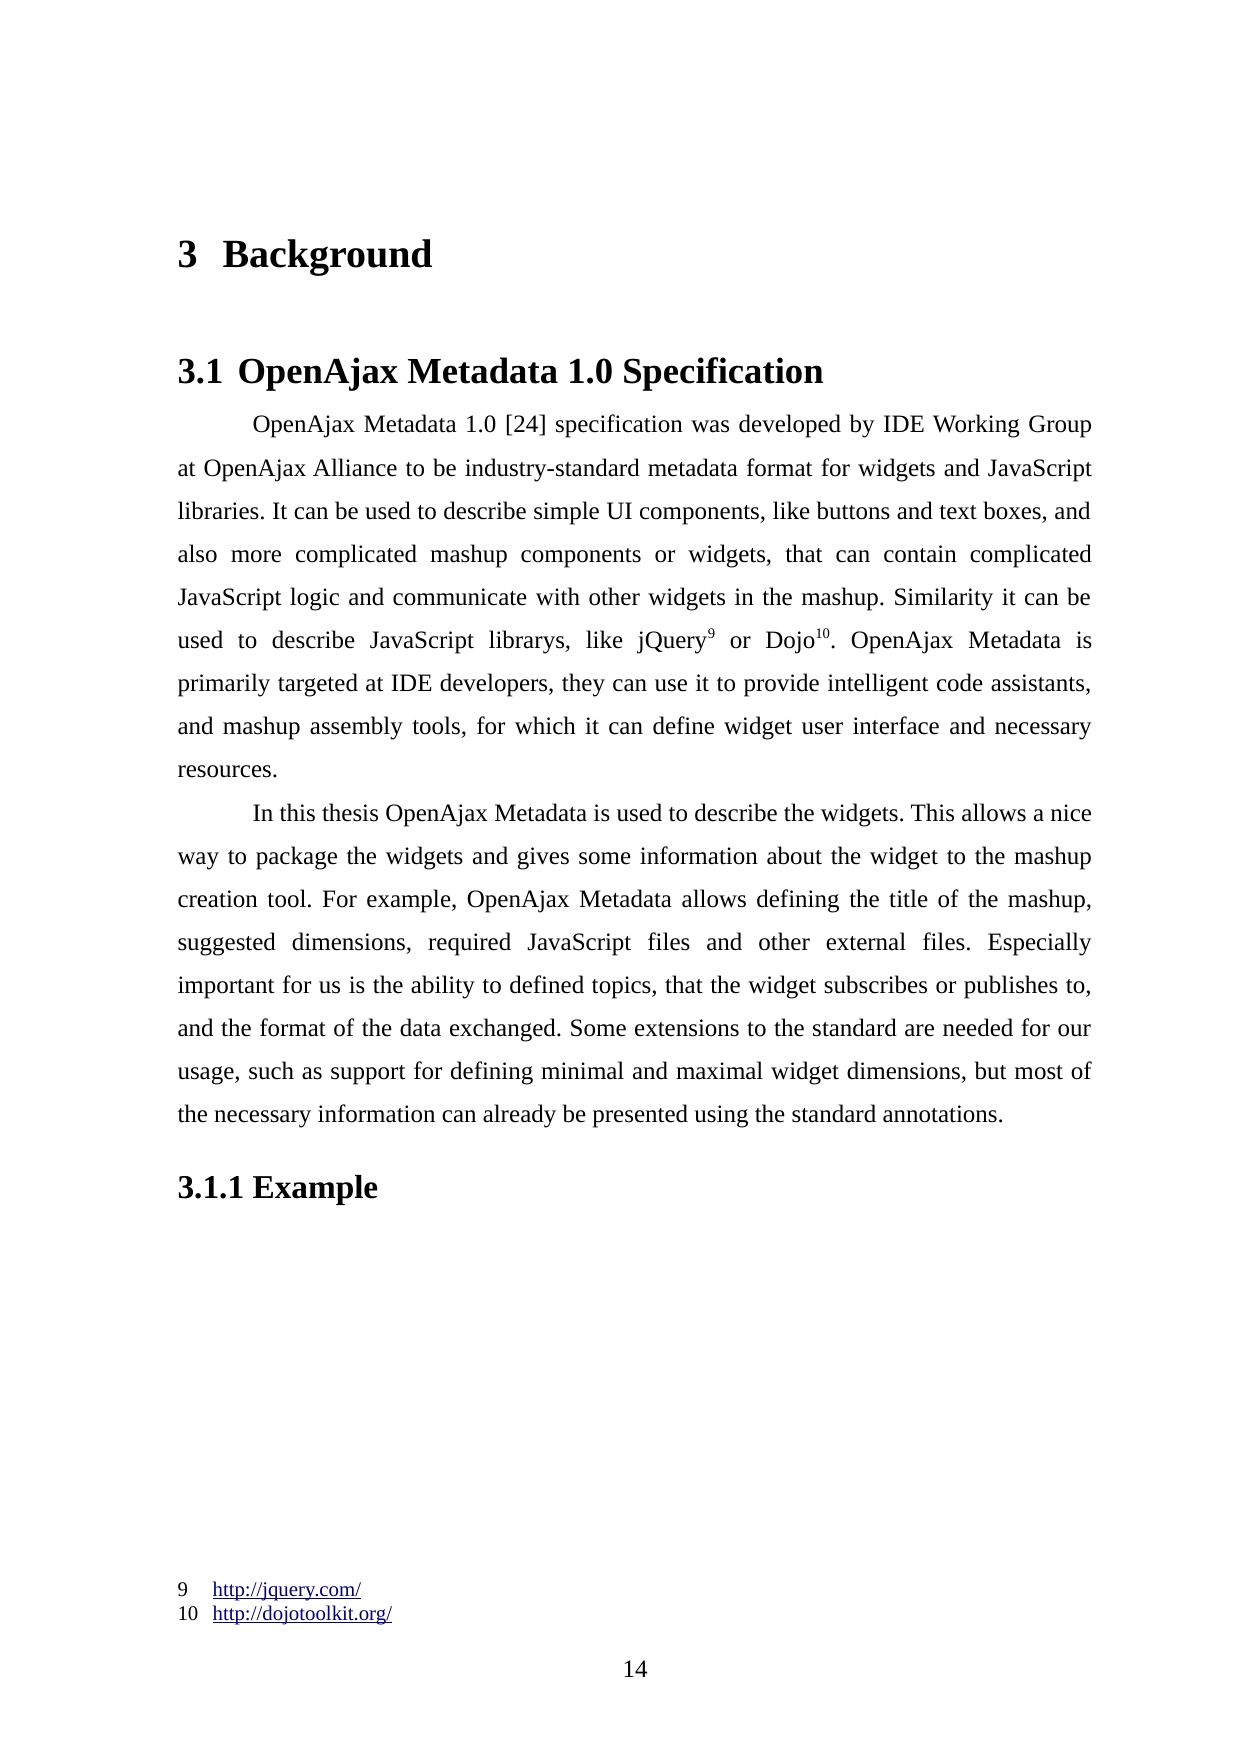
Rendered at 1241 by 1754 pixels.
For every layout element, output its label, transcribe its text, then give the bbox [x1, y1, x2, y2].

text OpenAjax Metadata 1.0 [24] specification was developed by IDE Working Group at OpenAjax Alliance to be industry-standard metadata format for widgets and JavaScript libraries. It can be used to describe simple UI components, like buttons and text boxes, and also more complicated mashup components or widgets, that can contain complicated JavaScript logic and communicate with other widgets in the mashup. Similarity it can be used to describe JavaScript librarys, like jQuery or Dojo. OpenAjax Metadata is primarily targeted at IDE developers, they can use it to provide intelligent code assistants, and mashup assembly tools, for which it can define widget user interface and necessary resources. [177, 409, 1093, 783]
subtitle Background [177, 231, 1093, 277]
text http://dojotoolkit.org/ [177, 1601, 1093, 1625]
subtitle OpenAjax Metadata 1.0 Specification [177, 349, 1093, 391]
text In this thesis OpenAjax Metadata is used to describe the widgets. This allows a nice way to package the widgets and gives some information about the widget to the mashup creation tool. For example, OpenAjax Metadata allows defining the title of the mashup, suggested dimensions, required JavaScript files and other external files. Especially important for us is the ability to defined topics, that the widget subscribes or publishes to, and the format of the data exchanged. Some extensions to the standard are needed for our usage, such as support for defining minimal and maximal widget dimensions, but most of the necessary information can already be presented using the standard annotations. [177, 798, 1093, 1128]
subtitle Example [177, 1168, 1093, 1206]
text http://jquery.com/ [177, 1577, 1093, 1601]
